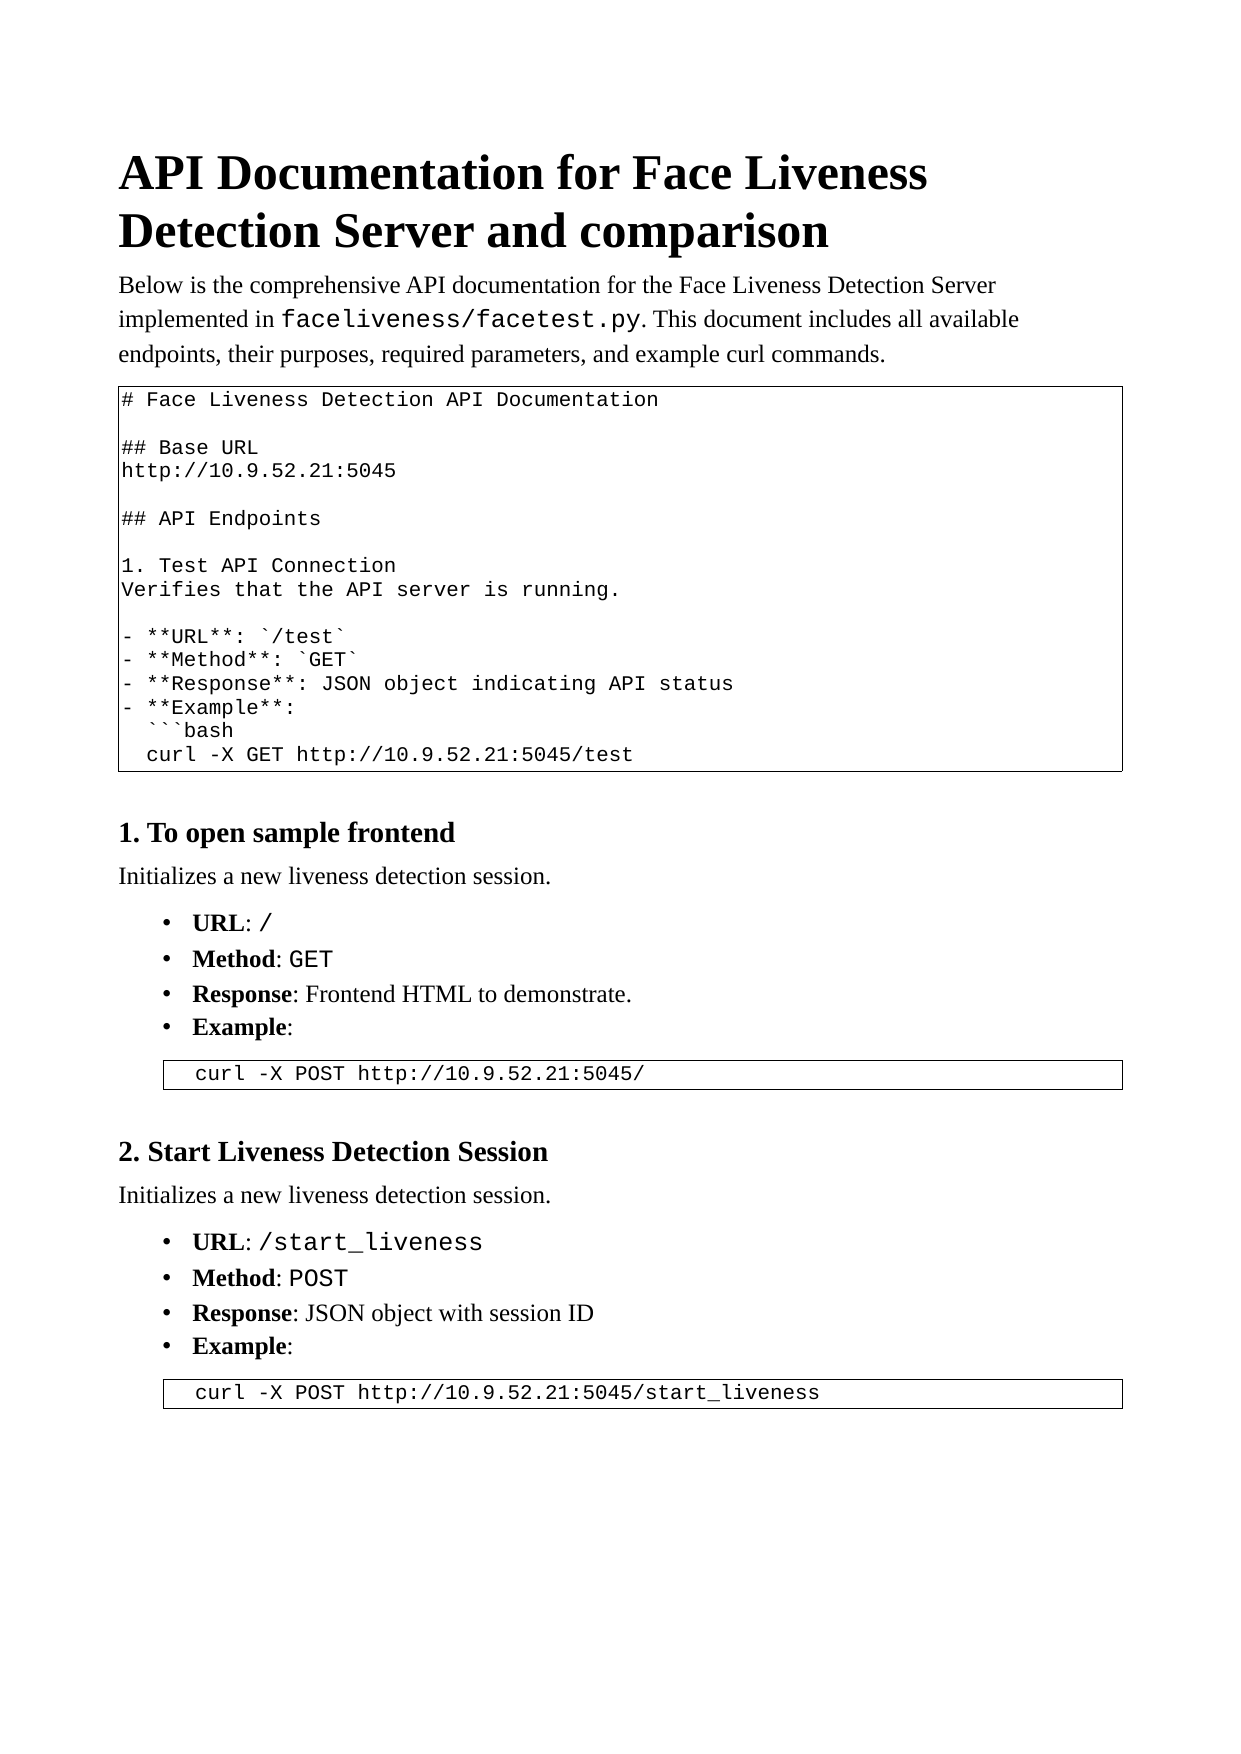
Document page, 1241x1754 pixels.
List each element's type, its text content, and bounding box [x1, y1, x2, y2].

subtitle 1. To open sample frontend [118, 815, 1122, 848]
list curl -X POST http://10.9.52.21:5045/ [164, 1061, 1122, 1089]
text Below is the comprehensive API documentation for the Face Liveness Detection Server implemented in faceliveness/facetest.py. This document includes all available endpoints, their purposes, required parameters, and example curl commands. [118, 271, 1122, 367]
text - **Method**: `GET` [119, 646, 1122, 670]
list URL: /start_liveness [162, 1227, 1122, 1258]
text - **Example**: [119, 694, 1122, 717]
text # Face Liveness Detection API Documentation [119, 387, 1122, 413]
text ## Base URL [119, 434, 1122, 457]
subtitle 2. Start Liveness Detection Session [118, 1134, 1122, 1167]
text http://10.9.52.21:5045 [119, 457, 1122, 484]
list curl -X POST http://10.9.52.21:5045/start_liveness [164, 1380, 1122, 1408]
text - **URL**: `/test` [119, 623, 1122, 646]
text - **Response**: JSON object indicating API status [119, 670, 1122, 694]
subtitle API Documentation for Face Liveness Detection Server and comparison [118, 143, 1122, 258]
text Initializes a new liveness detection session. [118, 1180, 1122, 1208]
list Method: GET [162, 944, 1122, 975]
text Verifies that the API server is running. [119, 576, 1122, 602]
text ## API Endpoints [119, 504, 1122, 531]
list Response: Frontend HTML to demonstrate. [162, 979, 1122, 1008]
text Initializes a new liveness detection session. [118, 861, 1122, 889]
list Method: POST [162, 1263, 1122, 1293]
list Example: [162, 1331, 1122, 1360]
text ```bash [119, 717, 1122, 741]
list Response: JSON object with session ID [162, 1298, 1122, 1327]
list URL: / [162, 908, 1122, 939]
text curl -X GET http://10.9.52.21:5045/test [119, 741, 1122, 771]
list Example: [162, 1012, 1122, 1041]
text 1. Test API Connection [119, 552, 1122, 576]
